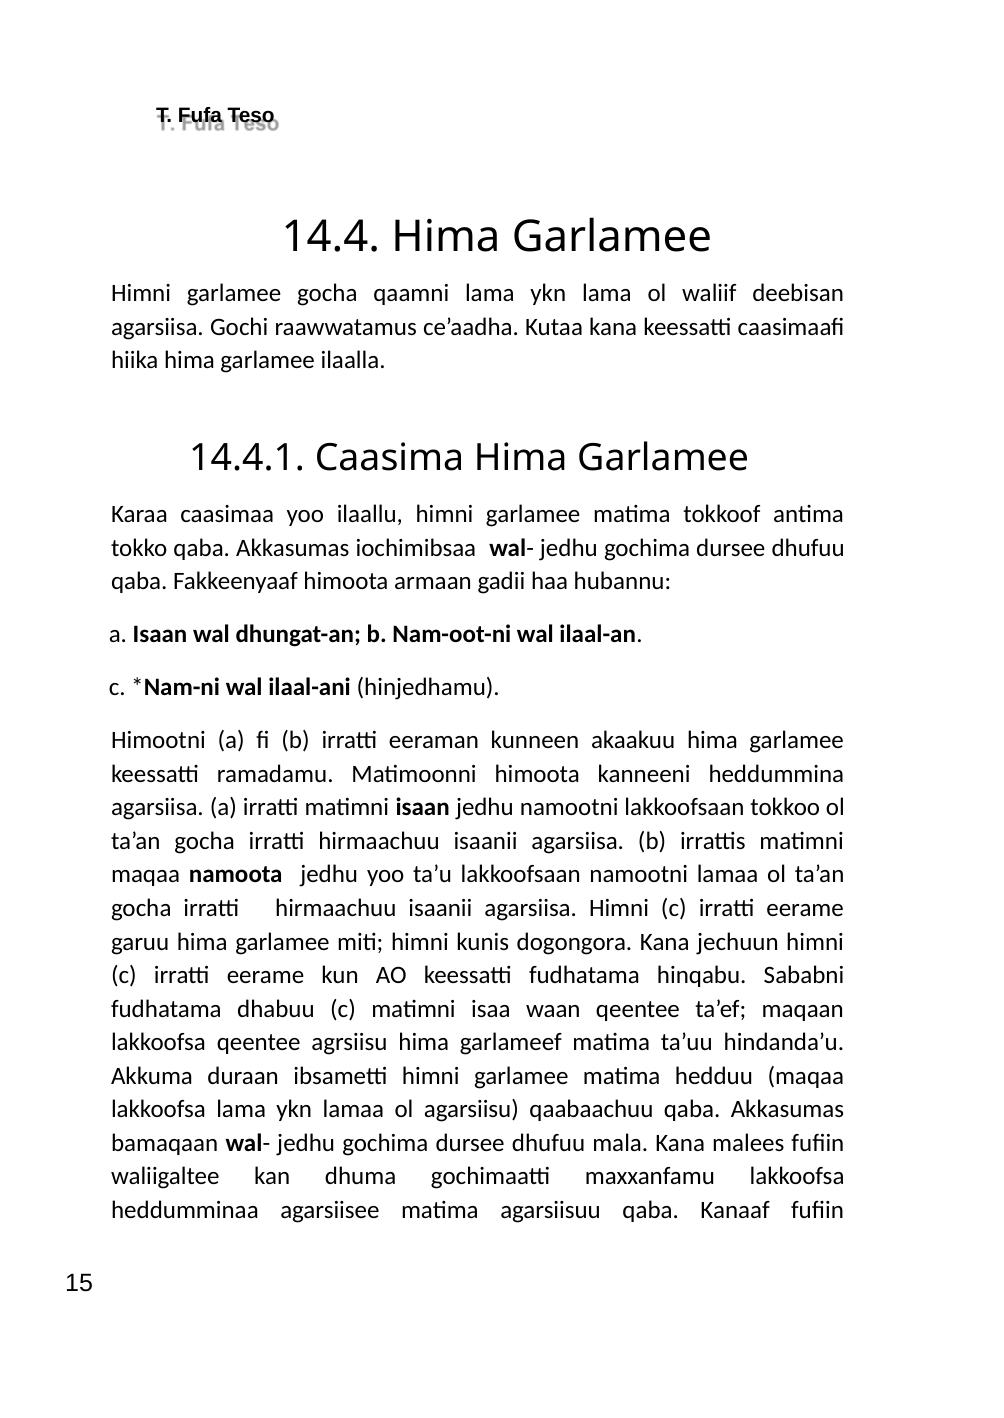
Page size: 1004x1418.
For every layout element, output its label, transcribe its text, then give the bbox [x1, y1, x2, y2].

text Himni garlamee gocha qaamni lama ykn lama ol waliif deebisan agarsiisa. Gochi raawwatamus ce’aadha. Kutaa kana keessatti caasimaafi hiika hima garlamee ilaalla. [111, 277, 845, 375]
text a. Isaan wal dhungat-an; b. Nam-oot-ni wal ilaal-an. [108, 618, 846, 649]
text Karaa caasimaa yoo ilaallu, himni garlamee matima tokkoof antima tokko qaba. Akkasumas iochimibsaa wal- jedhu gochima dursee dhufuu qaba. Fakkeenyaaf himoota armaan gadii haa hubannu: [111, 498, 845, 596]
text c. *Nam-ni wal ilaal-ani (hinjedhamu). [108, 671, 846, 702]
subtitle 14.4.1. Caasima Hima Garlamee [189, 430, 851, 481]
picture [142, 102, 311, 149]
subtitle 14.4. Hima Garlamee [109, 205, 851, 264]
text Himootni (a) fi (b) irratti eeraman kunneen akaakuu hima garlamee keessatti ramadamu. Matimoonni himoota kanneeni heddummina agarsiisa. (a) irratti matimni isaan jedhu namootni lakkoofsaan tokkoo ol ta’an gocha irratti hirmaachuu isaanii agarsiisa. (b) irrattis matimni maqaa namoota jedhu yoo ta’u lakkoofsaan namootni lamaa ol ta’an gocha irratti hirmaachuu isaanii agarsiisa. Himni (c) irratti eerame garuu hima garlamee miti; himni kunis dogongora. Kana jechuun himni (c) irratti eerame kun AO keessatti fudhatama hinqabu. Sababni fudhatama dhabuu (c) matimni isaa waan qeentee ta’ef; maqaan lakkoofsa qeentee agrsiisu hima garlameef matima ta’uu hindanda’u. Akkuma duraan ibsametti himni garlamee matima hedduu (maqaa lakkoofsa lama ykn lamaa ol agarsiisu) qaabaachuu qaba. Akkasumas bamaqaan wal- jedhu gochima dursee dhufuu mala. Kana malees fufiin waliigaltee kan dhuma gochimaatti maxxanfamu lakkoofsa heddumminaa agarsiisee matima agarsiisuu qaba. Kanaaf fufiin [111, 724, 845, 1224]
